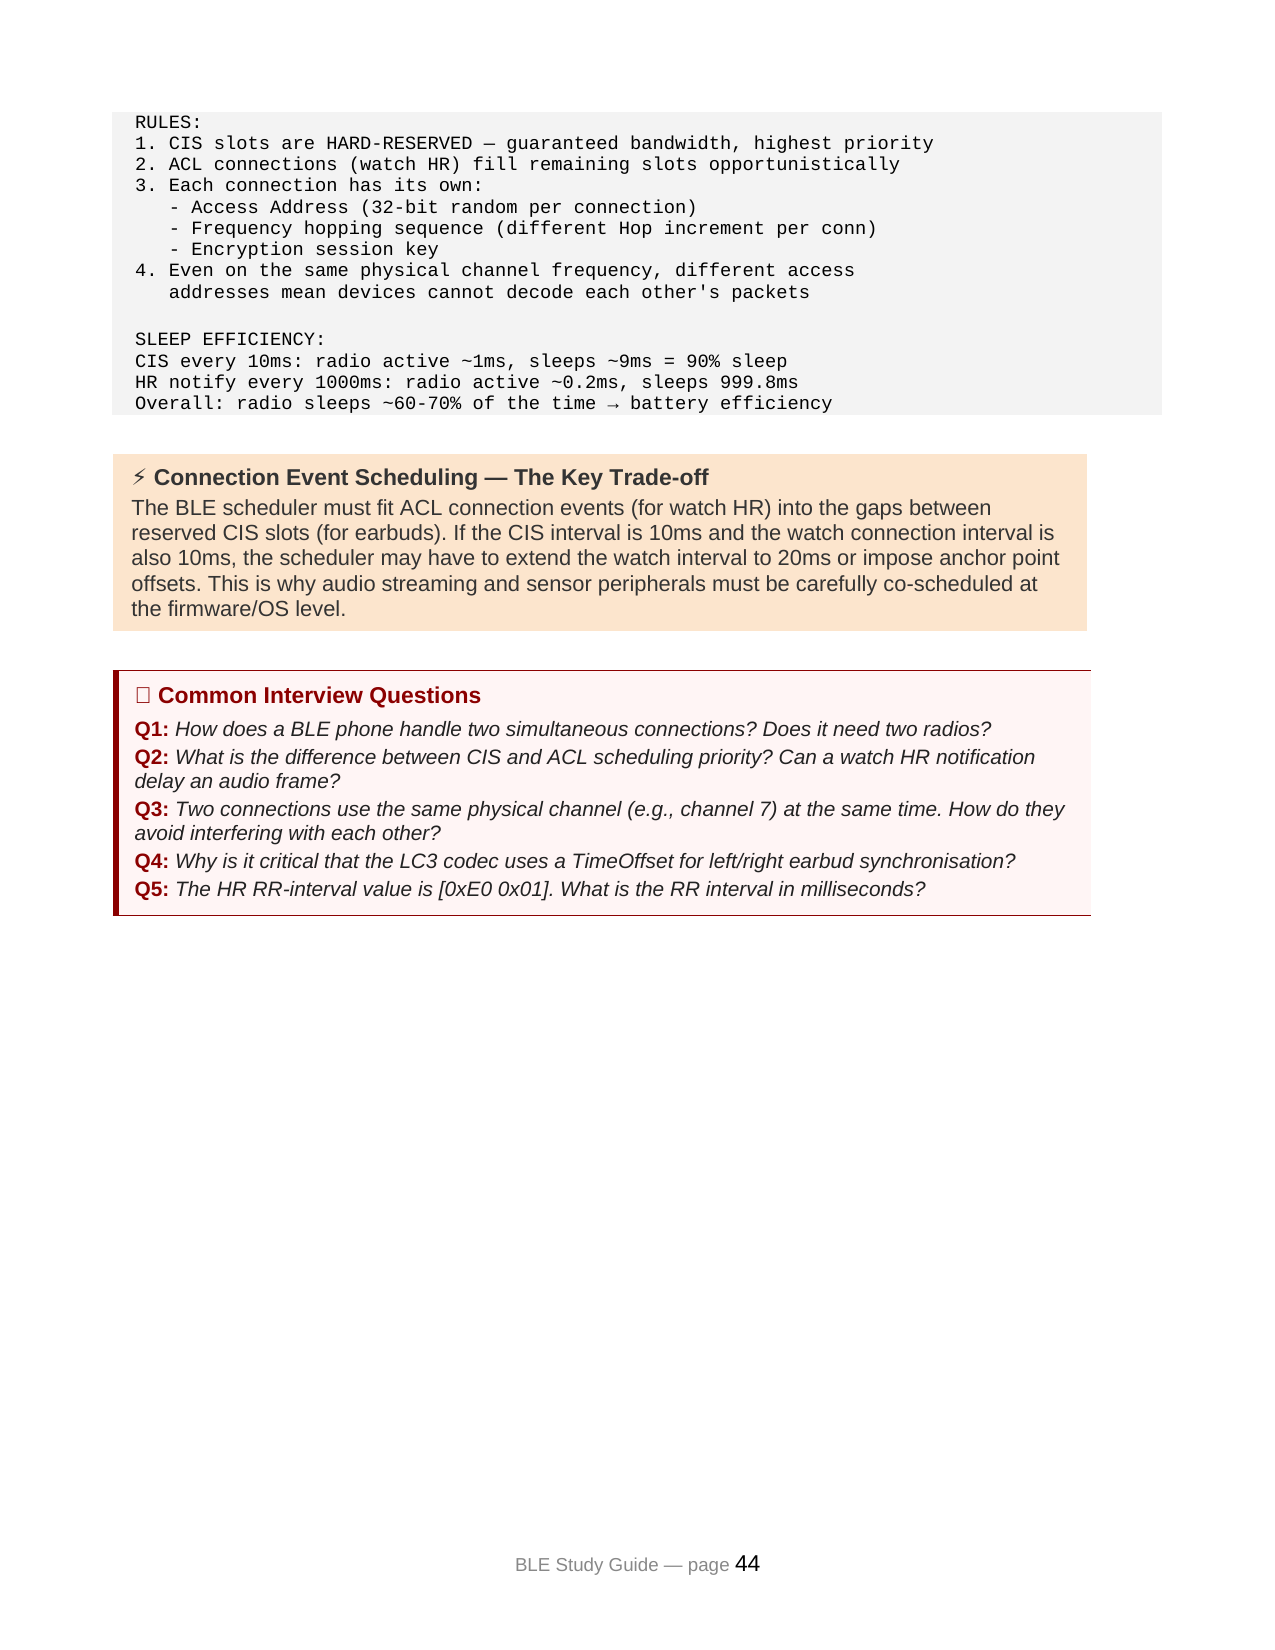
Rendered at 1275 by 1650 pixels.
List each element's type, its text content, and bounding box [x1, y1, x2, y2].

table_header 🎯 Common Interview Questions Q1: How does a BLE phone handle two simultaneous connections? Does it need two radios? Q2: What is the difference between CIS and ACL scheduling priority? Can a watch HR notification delay an audio frame? Q3: Two connections use the same physical channel (e.g., channel 7) at the same time. How do they avoid interfering with each other? Q4: Why is it critical that the LC3 codec uses a TimeOffset for left/right earbud synchronisation? Q5: The HR RR-interval value is [0xE0 0x01]. What is the RR interval in milliseconds? [119, 671, 1091, 915]
text 4. Even on the same physical channel frequency, different access [112, 261, 1162, 282]
text RULES: [112, 112, 1162, 134]
text Overall: radio sleeps ~60-70% of the time → battery efficiency [112, 394, 1162, 415]
text - Access Address (32-bit random per connection) [112, 197, 1162, 219]
text - Encryption session key [112, 240, 1162, 261]
text 3. Each connection has its own: [112, 176, 1162, 197]
text 2. ACL connections (watch HR) fill remaining slots opportunistically [112, 155, 1162, 176]
table_header ⚡ Connection Event Scheduling — The Key Trade-off The BLE scheduler must fit ACL connection events (for watch HR) into the gaps between reserved CIS slots (for earbuds). If the CIS interval is 10ms and the watch connection interval is also 10ms, the scheduler may have to extend the watch interval to 20ms or impose anchor point offsets. This is why audio streaming and sensor peripherals must be carefully co-scheduled at the firmware/OS level. [113, 454, 1087, 631]
text - Frequency hopping sequence (different Hop increment per conn) [112, 219, 1162, 240]
text HR notify every 1000ms: radio active ~0.2ms, sleeps 999.8ms [112, 373, 1162, 394]
text SLEEP EFFICIENCY: [112, 330, 1162, 351]
text 1. CIS slots are HARD-RESERVED — guaranteed bandwidth, highest priority [112, 134, 1162, 155]
text addresses mean devices cannot decode each other's packets [112, 282, 1162, 304]
text CIS every 10ms: radio active ~1ms, sleeps ~9ms = 90% sleep [112, 351, 1162, 373]
